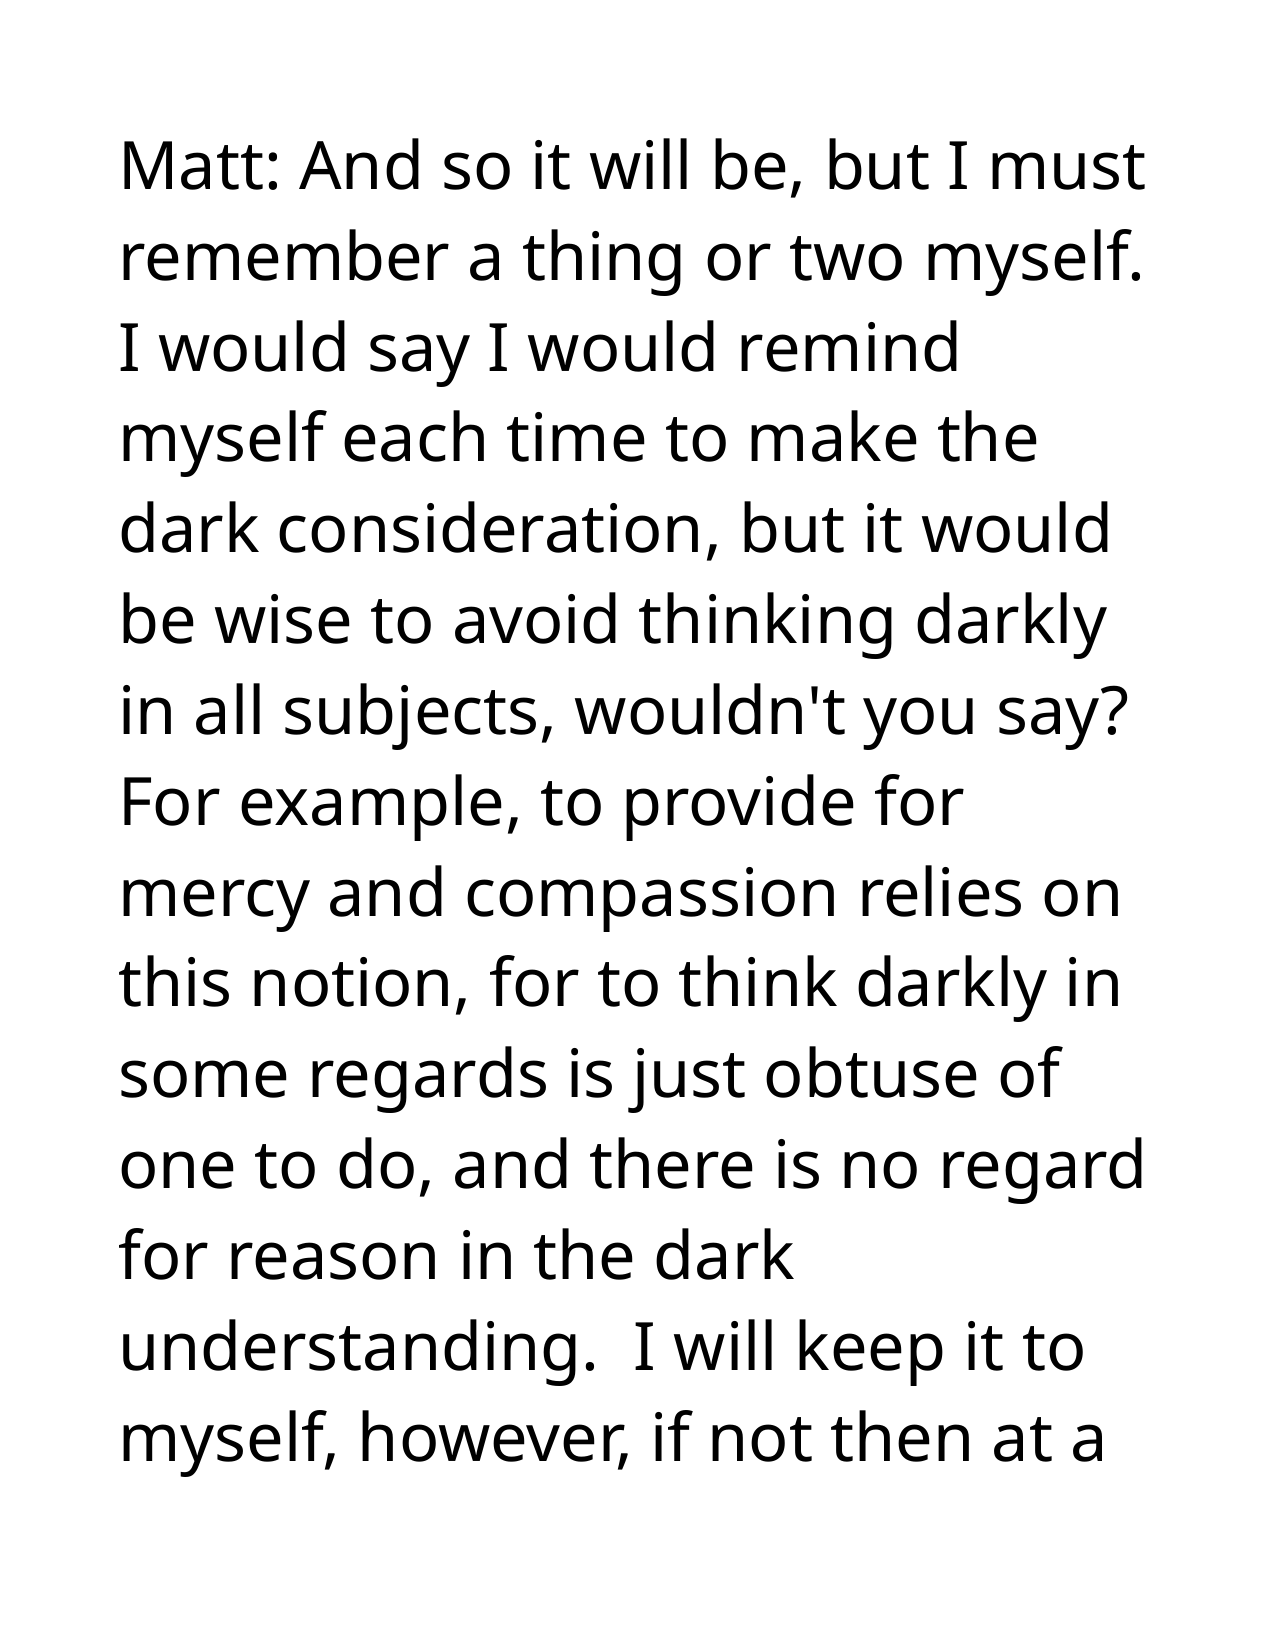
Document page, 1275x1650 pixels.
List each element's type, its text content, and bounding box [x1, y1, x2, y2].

text Matt: And so it will be, but I must remember a thing or two myself. I would say I would remind myself each time to make the dark consideration, but it would be wise to avoid thinking darkly in all subjects, wouldn't you say? For example, to provide for mercy and compassion relies on this notion, for to think darkly in some regards is just obtuse of one to do, and there is no regard for reason in the dark understanding. I will keep it to myself, however, if not then at a [118, 118, 1157, 1481]
